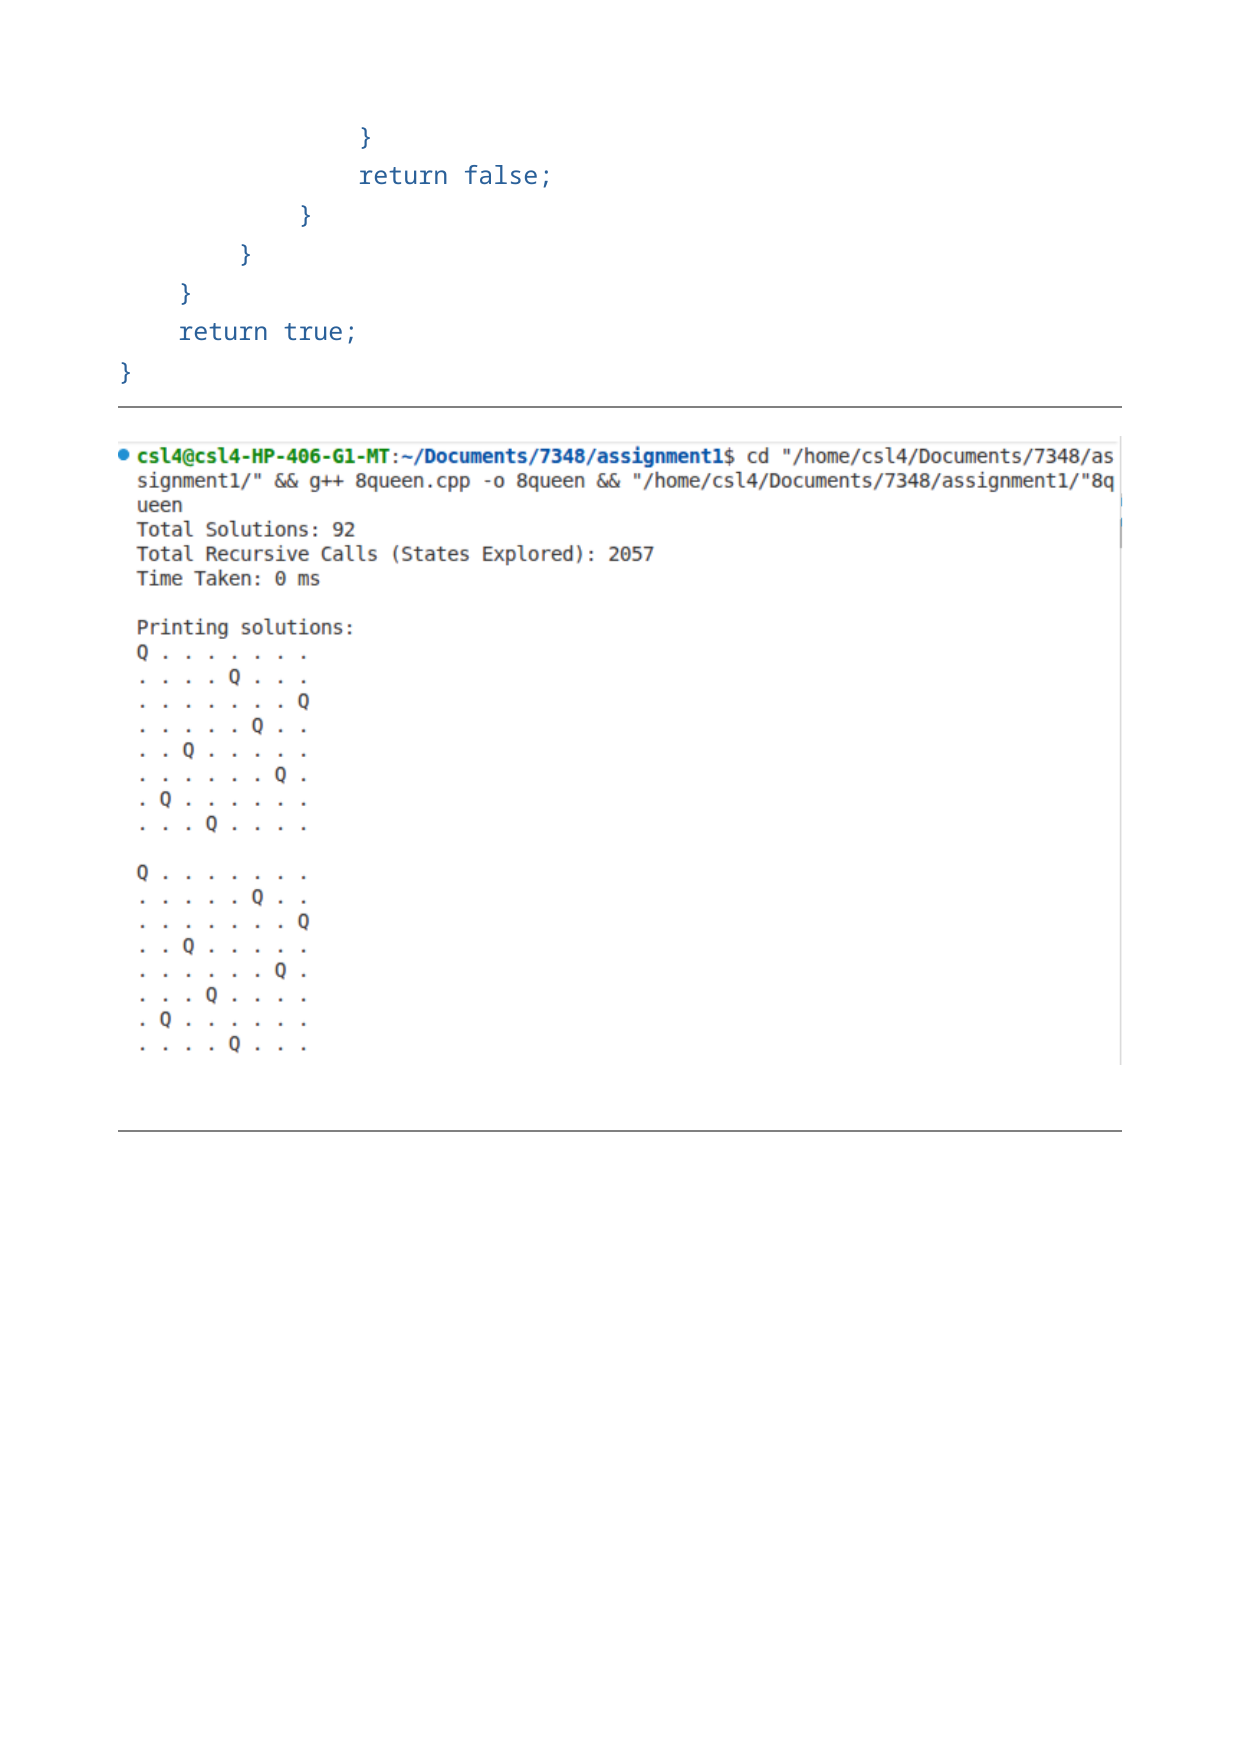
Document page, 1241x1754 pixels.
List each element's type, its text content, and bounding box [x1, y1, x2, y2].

text return true; [118, 314, 1122, 348]
text } [118, 353, 1122, 387]
text } [118, 236, 1122, 270]
text } [118, 118, 1122, 152]
text } [118, 275, 1122, 309]
text } [118, 196, 1122, 231]
picture [118, 436, 1123, 1065]
text return false; [118, 157, 1122, 191]
